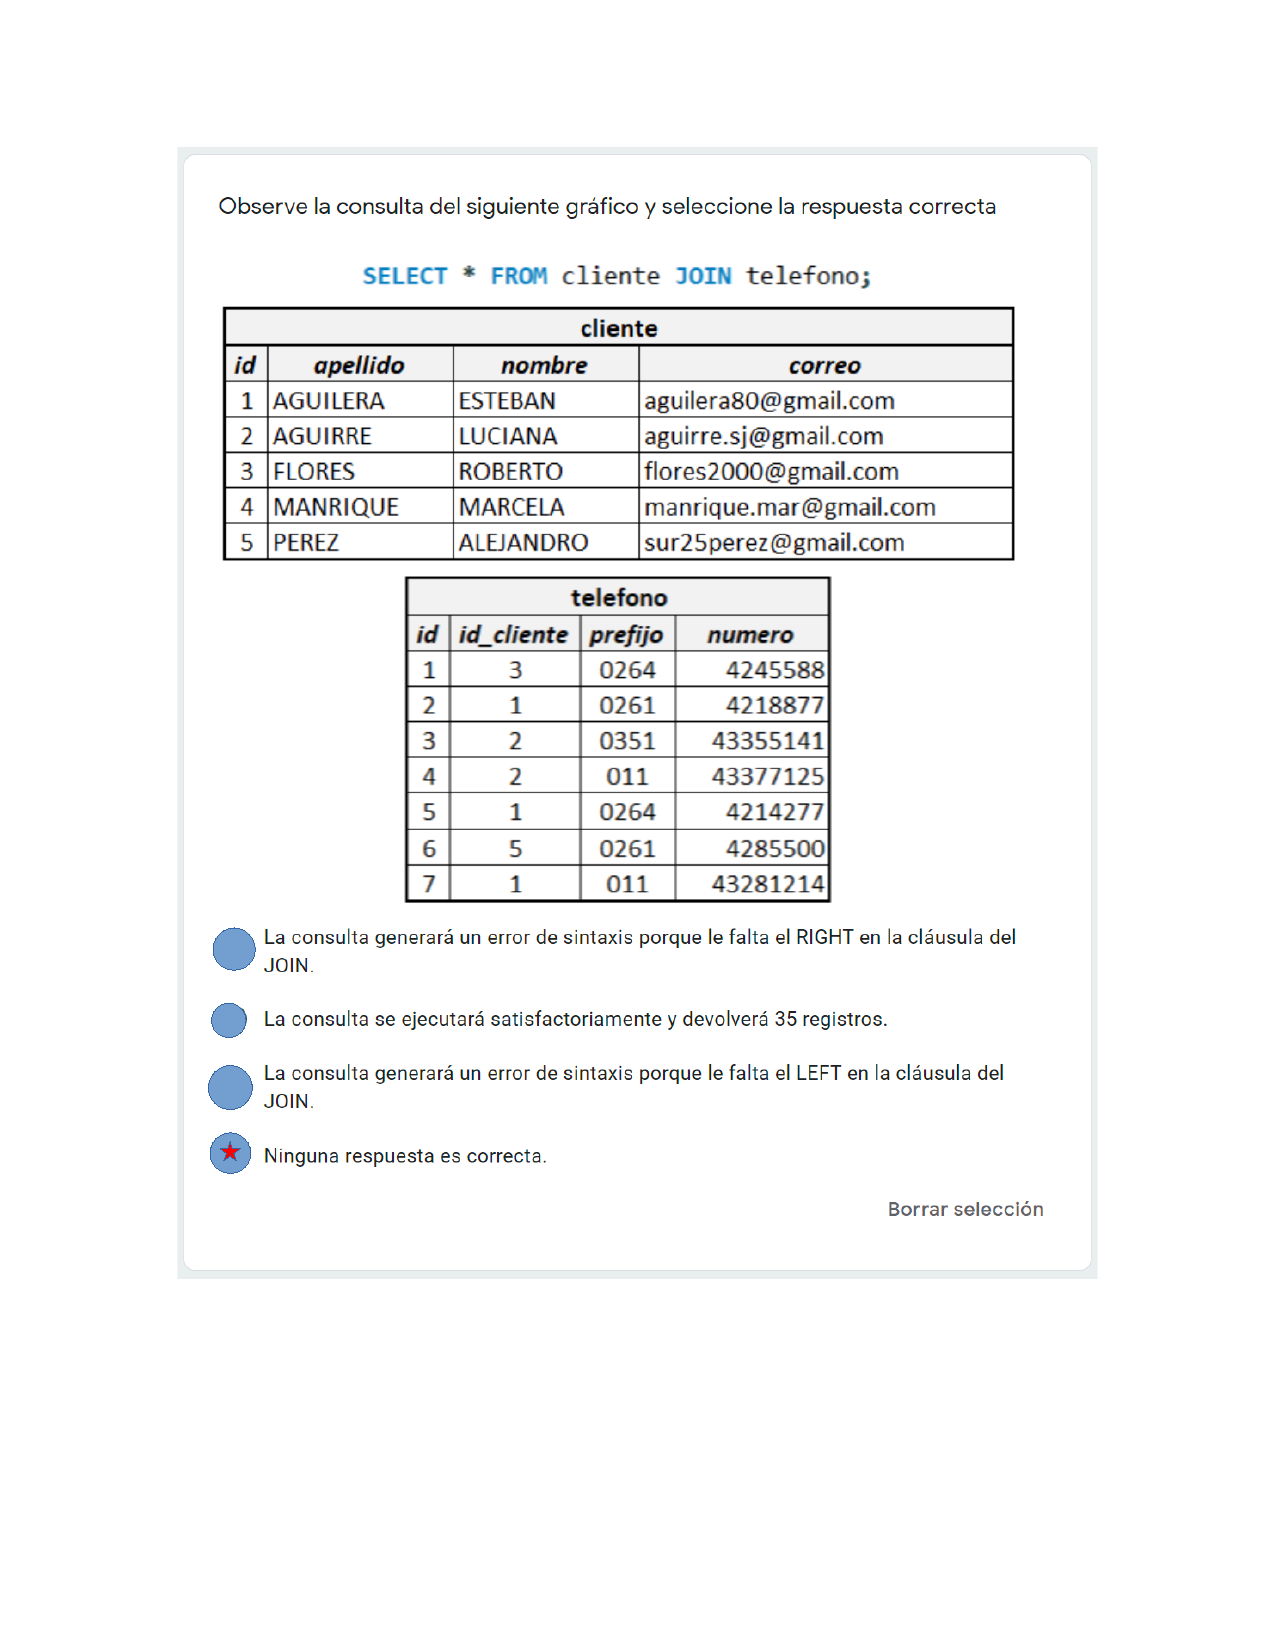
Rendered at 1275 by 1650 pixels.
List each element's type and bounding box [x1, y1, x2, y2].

picture [177, 147, 1098, 1279]
